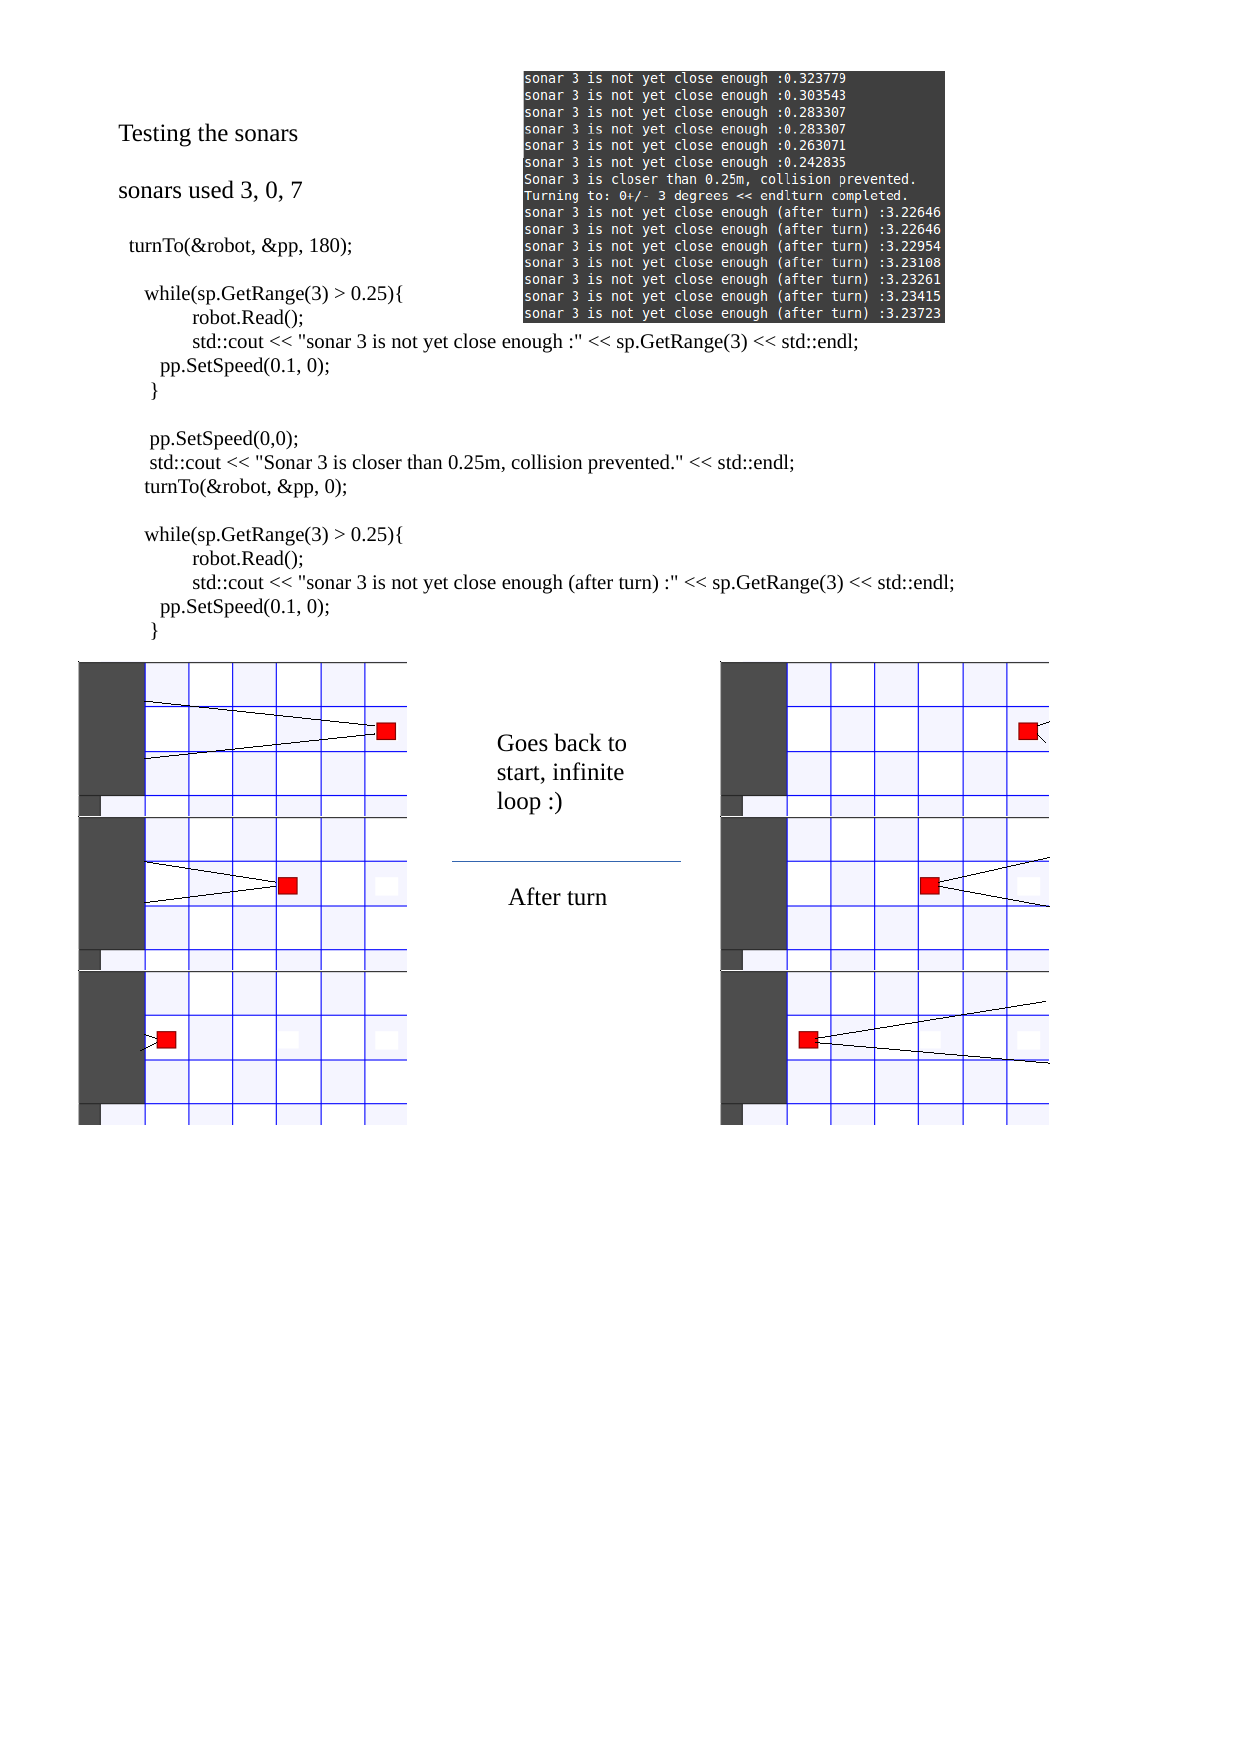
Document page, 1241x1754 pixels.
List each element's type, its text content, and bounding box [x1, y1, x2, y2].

text Testing the sonars [118, 118, 523, 147]
text turnTo(&robot, &pp, 180); [118, 233, 523, 257]
text sonars used 3, 0, 7 [118, 176, 523, 204]
text while(sp.GetRange(3) > 0.25){ [118, 522, 1122, 546]
text std::cout << "Sonar 3 is closer than 0.25m, collision prevented." << std::endl; [118, 450, 1122, 474]
text turnTo(&robot, &pp, 0); [118, 474, 1122, 498]
text std::cout << "sonar 3 is not yet close enough :" << sp.GetRange(3) << std::endl; [118, 329, 1122, 353]
picture [78, 661, 407, 1125]
text [945, 233, 1122, 257]
text robot.Read(); [118, 546, 1122, 570]
picture [720, 661, 1049, 1125]
text while(sp.GetRange(3) > 0.25){ [118, 281, 523, 305]
text std::cout << "sonar 3 is not yet close enough (after turn) :" << sp.GetRange(3) << std::endl; [118, 570, 1122, 594]
text } [118, 618, 1122, 642]
text [945, 176, 1122, 204]
text robot.Read(); [118, 305, 1122, 329]
text pp.SetSpeed(0,0); [118, 426, 1122, 450]
text pp.SetSpeed(0.1, 0); [118, 594, 1122, 618]
text [945, 281, 1122, 305]
text [945, 118, 1122, 147]
text } [118, 377, 1122, 402]
text pp.SetSpeed(0.1, 0); [118, 353, 1122, 377]
picture [523, 71, 945, 323]
